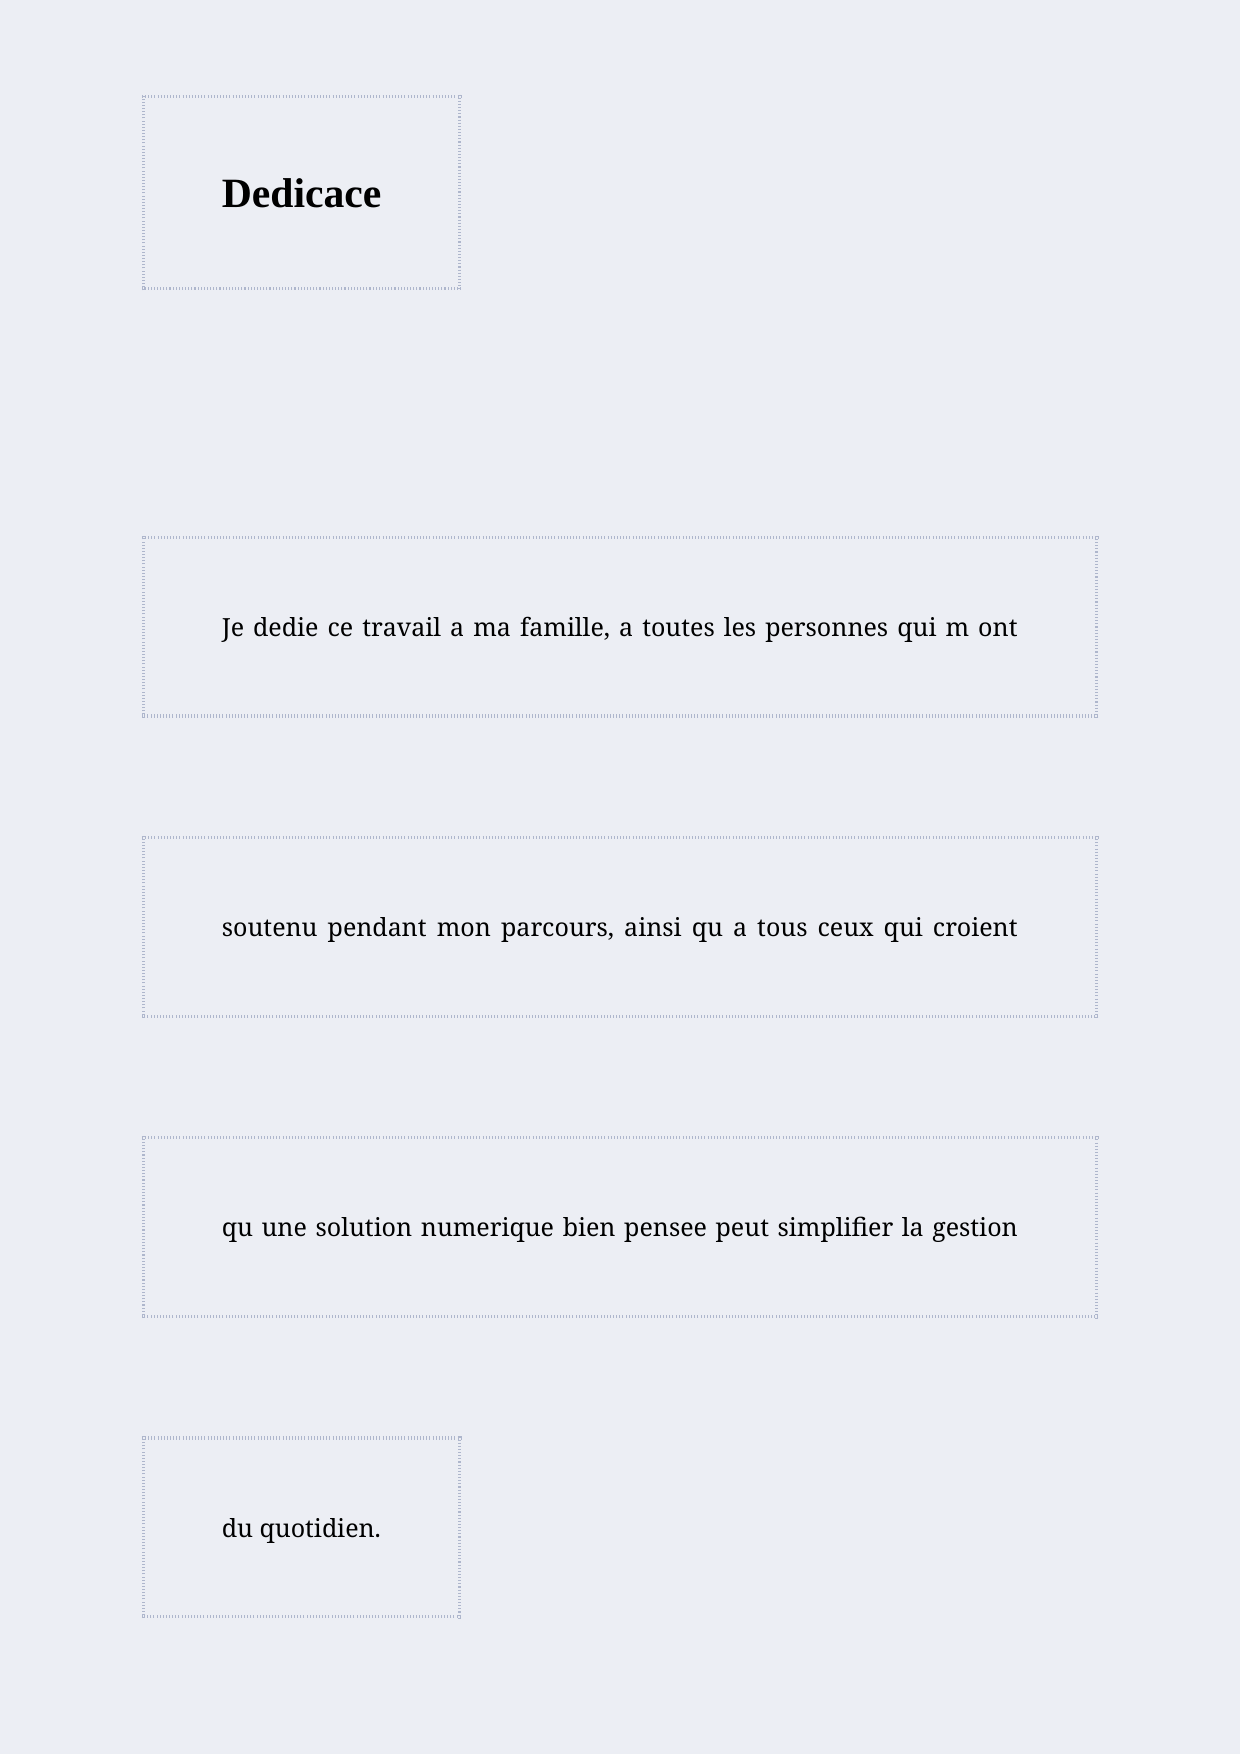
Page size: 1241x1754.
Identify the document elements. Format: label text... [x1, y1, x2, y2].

subtitle Dedicace [142, 94, 1098, 290]
text Je dedie ce travail a ma famille, a toutes les personnes qui m ont soutenu pendant mon parcours, ainsi qu a tous ceux qui croient qu une solution numerique bien pensee peut simplifier la gestion du quotidien. [142, 536, 1098, 1618]
